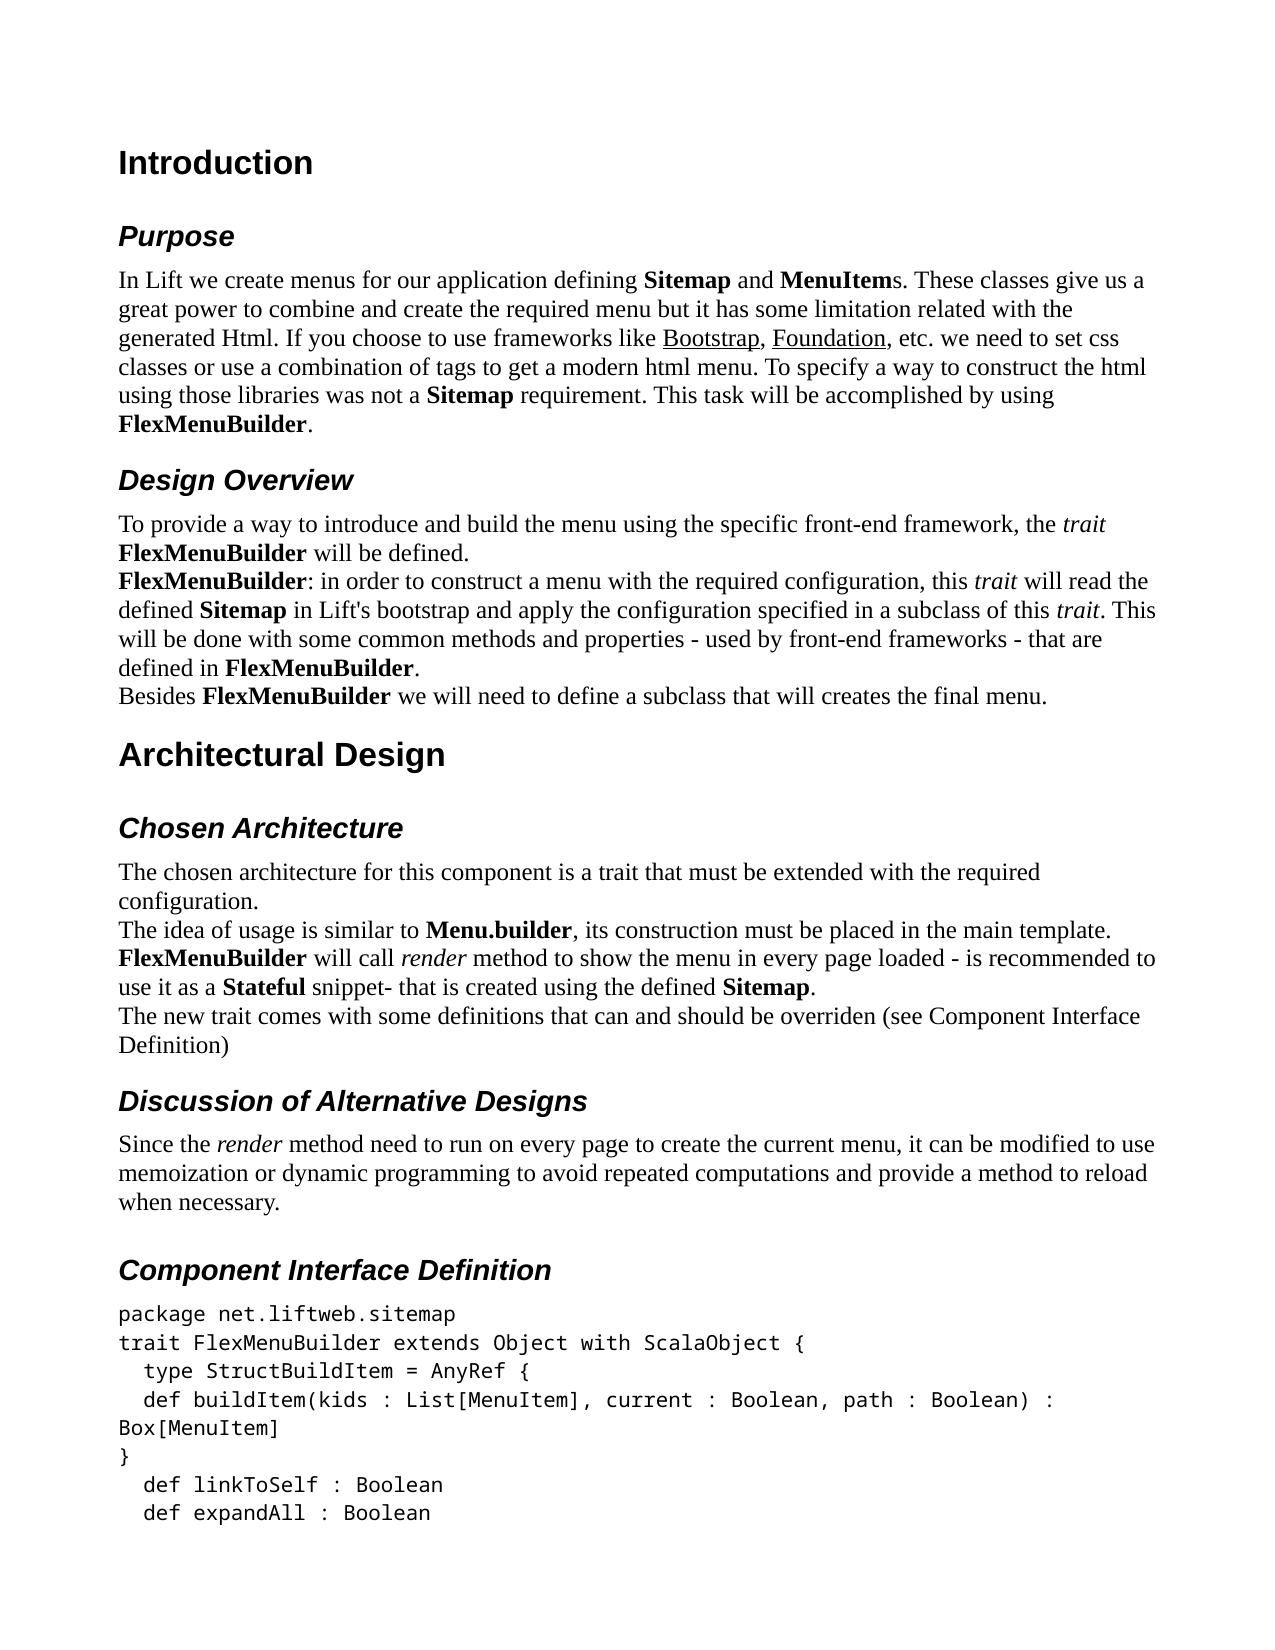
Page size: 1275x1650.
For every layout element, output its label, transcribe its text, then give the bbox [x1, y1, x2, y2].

subtitle Purpose [118, 219, 1157, 253]
text Besides FlexMenuBuilder we will need to define a subclass that will creates the final menu. [118, 681, 1157, 710]
subtitle Component Interface Definition [118, 1253, 1157, 1287]
text The new trait comes with some definitions that can and should be overriden (see Component Interface Definition) [118, 1001, 1157, 1058]
subtitle Discussion of Alternative Designs [118, 1083, 1157, 1117]
text def linkToSelf : Boolean [118, 1470, 1157, 1498]
text In Lift we create menus for our application defining Sitemap and MenuItems. These classes give us a great power to combine and create the required menu but it has some limitation related with the generated Html. If you choose to use frameworks like Bootstrap, Foundation, etc. we need to set css classes or use a combination of tags to get a modern html menu. To specify a way to construct the html using those libraries was not a Sitemap requirement. This task will be accomplished by using FlexMenuBuilder. [118, 265, 1157, 438]
text To provide a way to introduce and build the menu using the specific front-end framework, the trait FlexMenuBuilder will be defined. [118, 509, 1157, 566]
text package net.liftweb.sitemap [118, 1299, 1157, 1328]
text The chosen architecture for this component is a trait that must be extended with the required configuration. [118, 857, 1157, 915]
text trait FlexMenuBuilder extends Object with ScalaObject { [118, 1328, 1157, 1356]
text def buildItem(kids : List[MenuItem], current : Boolean, path : Boolean) : Box[MenuItem] [118, 1385, 1157, 1442]
text } [118, 1442, 1157, 1470]
text Since the render method need to run on every page to create the current menu, it can be modified to use memoization or dynamic programming to avoid repeated computations and provide a method to reload when necessary. [118, 1129, 1157, 1216]
subtitle Introduction [118, 143, 1157, 182]
subtitle Design Overview [118, 463, 1157, 496]
text type StructBuildItem = AnyRef { [118, 1356, 1157, 1385]
text def expandAll : Boolean [118, 1498, 1157, 1527]
subtitle Chosen Architecture [118, 811, 1157, 845]
text The idea of usage is similar to Menu.builder, its construction must be placed in the main template. FlexMenuBuilder will call render method to show the menu in every page loaded - is recommended to use it as a Stateful snippet- that is created using the defined Sitemap. [118, 915, 1157, 1001]
text FlexMenuBuilder: in order to construct a menu with the required configuration, this trait will read the defined Sitemap in Lift's bootstrap and apply the configuration specified in a subclass of this trait. This will be done with some common methods and properties - used by front-end frameworks - that are defined in FlexMenuBuilder. [118, 566, 1157, 681]
subtitle Architectural Design [118, 735, 1157, 774]
